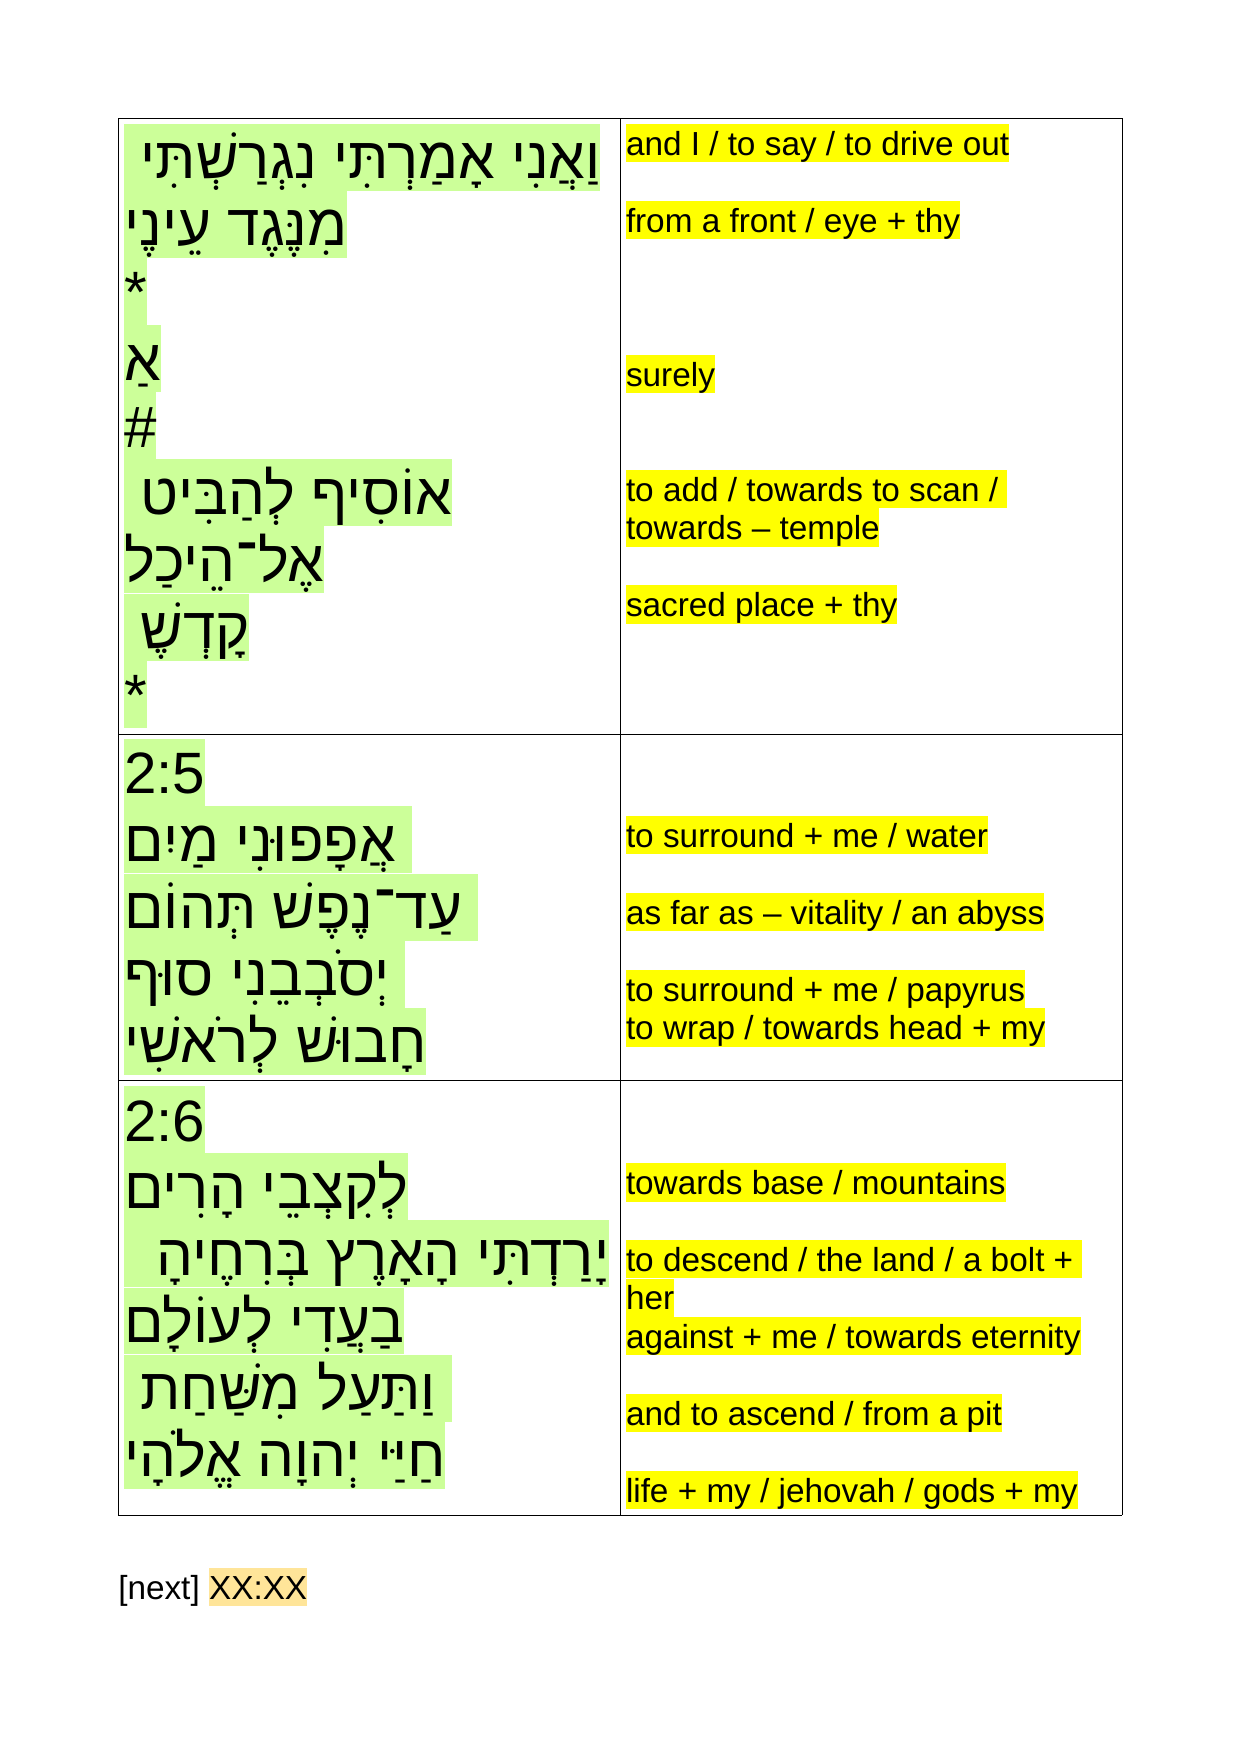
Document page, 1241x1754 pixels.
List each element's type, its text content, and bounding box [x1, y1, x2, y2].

table_header and I / to say / to drive out from a front / eye + thy surely to add / towards to scan / towards – temple sacred place + thy [621, 119, 1122, 733]
text [next] XX:XX [118, 1568, 1122, 1606]
table_cell to surround + me / water as far as – vitality / an abyss to surround + me / papyrus to wrap / towards head + my [621, 735, 1122, 1080]
table_cell 2:6 לְקִצְבֵי הָרִים יָרַדְתִּי הָאָרֶץ בְּרִחֶיהָ בַעֲדִי לְעוֹלָם וַתַּעַל מִשַּׁחַת חַיַּי יְהוָה אֱלֹהָי [119, 1081, 620, 1515]
table_header 2:4 וַאֲנִי אָמַרְתִּי נִגְרַשְׁתִּי מִנֶּגֶד עֵינֶי * אַ # אוֹסִיף לְהַבִּיט אֶל־הֵיכַל קָדְשֶׁ * [119, 119, 620, 733]
table_cell 2:5 אֲפָפוּנִי מַיִם עַד־נֶפֶשׁ תְּהוֹם יְסֹבְבֵנִי סוּף חָבוּשׁ לְרֹאשִׁי [119, 735, 620, 1080]
table_cell towards base / mountains to descend / the land / a bolt + her against + me / towards eternity and to ascend / from a pit life + my / jehovah / gods + my [621, 1081, 1122, 1515]
